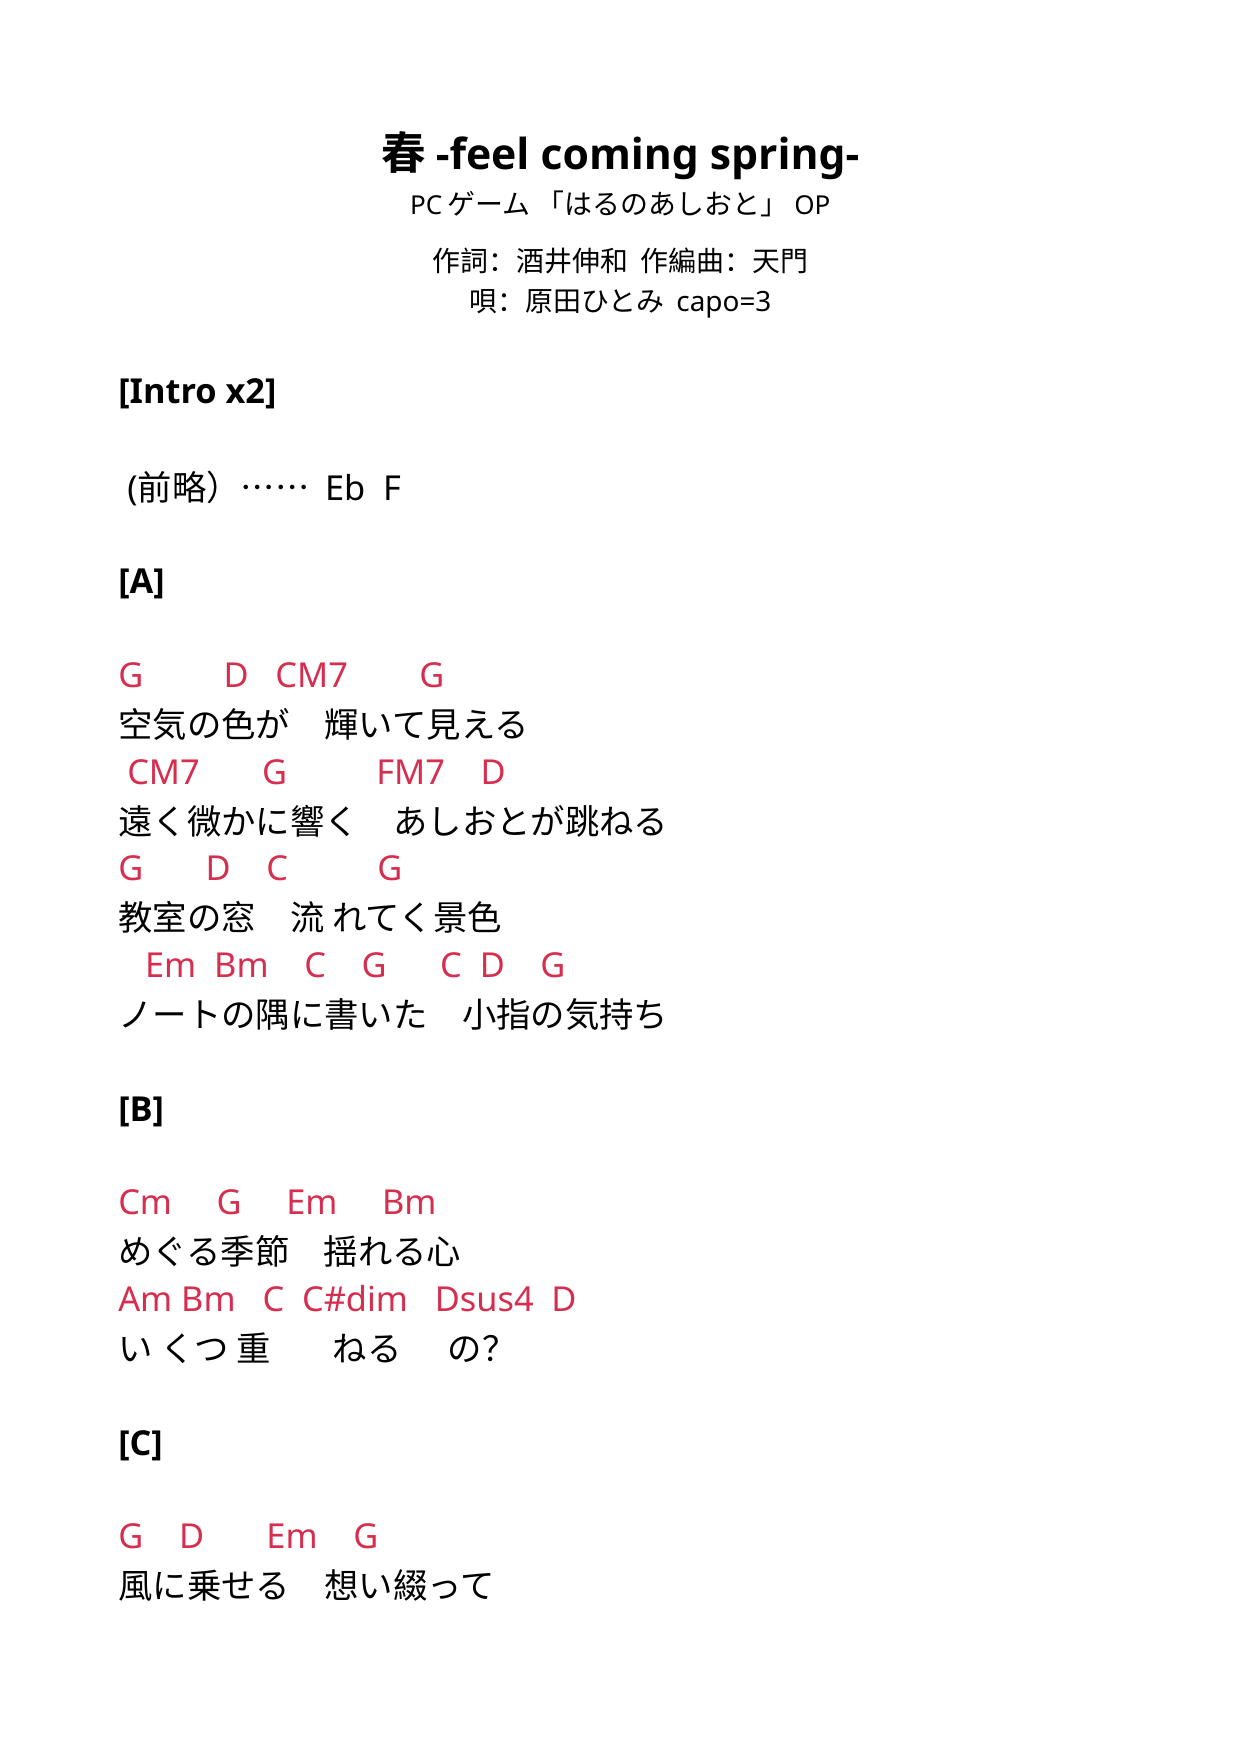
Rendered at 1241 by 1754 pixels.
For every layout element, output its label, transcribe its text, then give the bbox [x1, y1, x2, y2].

text [B] [118, 1084, 1122, 1131]
text G D C G 教室の窓 流 れてく景色 [118, 844, 1122, 941]
text [C] [118, 1418, 1122, 1465]
text Cm G Em Bm めぐる季節 揺れる心 [118, 1178, 1122, 1275]
text 作詞：酒井伸和 作編曲：天門 唄：原田ひとみ capo=3 [118, 238, 1122, 366]
text G D Em G 風に乗せる 想い綴って [118, 1512, 1122, 1609]
text [A] [118, 557, 1122, 604]
text G D CM7 G 空気の色が 輝いて見える [118, 651, 1122, 747]
text Am Bm C C#dim Dsus4 D い くつ 重 ねる の？ [118, 1275, 1122, 1371]
text CM7 G FM7 D 遠く微かに響く あしおとが跳ねる [118, 747, 1122, 844]
text Em Bm C G C D G ノートの隅に書いた 小指の気持ち [118, 941, 1122, 1037]
text 春 -feel coming spring- PCゲーム 「はるのあしおと」 OP [118, 117, 1122, 222]
text [Intro x2] [118, 366, 1122, 413]
text (前略）…… Eb F [118, 460, 1122, 510]
